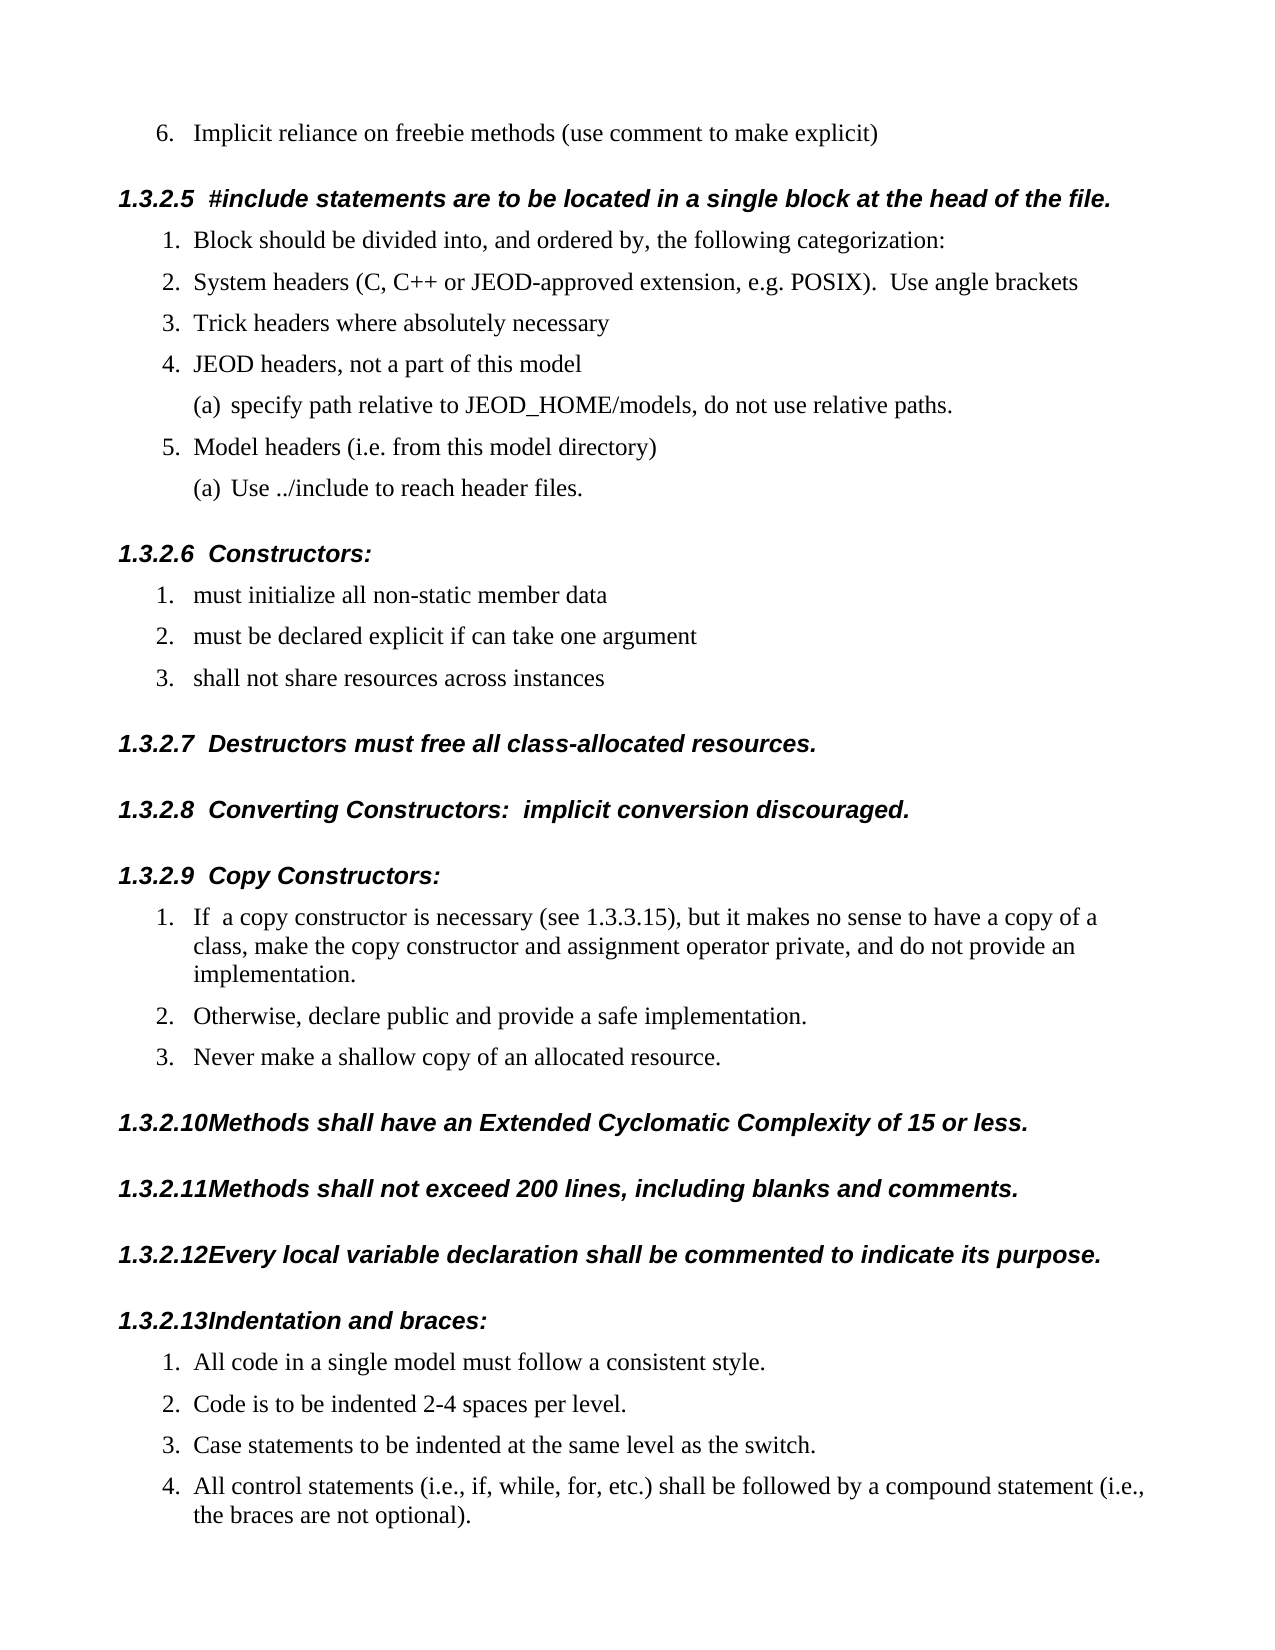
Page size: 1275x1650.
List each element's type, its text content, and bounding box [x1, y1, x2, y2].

list shall not share resources across instances [156, 663, 1157, 691]
list Otherwise, declare public and provide a safe implementation. [156, 1001, 1157, 1029]
subtitle Constructors: [118, 539, 1157, 568]
subtitle Methods shall have an Extended Cyclomatic Complexity of 15 or less. [118, 1108, 1157, 1137]
subtitle Every local variable declaration shall be commented to indicate its purpose. [118, 1240, 1157, 1269]
list must be declared explicit if can take one argument [156, 621, 1157, 650]
subtitle Converting Constructors: implicit conversion discouraged. [118, 795, 1157, 823]
list All code in a single model must follow a consistent style. [156, 1347, 1157, 1376]
subtitle Indentation and braces: [118, 1306, 1157, 1335]
subtitle Destructors must free all class-allocated resources. [118, 729, 1157, 757]
list If a copy constructor is necessary (see 1.3.3.15), but it makes no sense to have a copy of a class, make the copy constructor and assignment operator private, and do not provide an implementation. [156, 902, 1157, 988]
list must initialize all non-static member data [156, 580, 1157, 609]
list Code is to be indented 2-4 spaces per level. [156, 1389, 1157, 1417]
list All control statements (i.e., if, while, for, etc.) shall be followed by a compound statement (i.e., the braces are not optional). [156, 1471, 1157, 1529]
list Implicit reliance on freebie methods (use comment to make explicit) [156, 118, 1157, 147]
list specify path relative to JEOD_HOME/models, do not use relative paths. [193, 390, 1157, 419]
list Block should be divided into, and ordered by, the following categorization: [156, 225, 1157, 254]
list Never make a shallow copy of an allocated resource. [156, 1042, 1157, 1071]
subtitle Methods shall not exceed 200 lines, including blanks and comments. [118, 1174, 1157, 1203]
subtitle #include statements are to be located in a single block at the head of the file. [118, 184, 1157, 213]
list Trick headers where absolutely necessary [156, 308, 1157, 337]
list Model headers (i.e. from this model directory) [156, 432, 1157, 460]
list JEOD headers, not a part of this model [156, 349, 1157, 378]
list System headers (C, C++ or JEOD-approved extension, e.g. POSIX). Use angle brackets [156, 267, 1157, 295]
list Use ../include to reach header files. [193, 473, 1157, 502]
subtitle Copy Constructors: [118, 861, 1157, 889]
list Case statements to be indented at the same level as the switch. [156, 1430, 1157, 1459]
